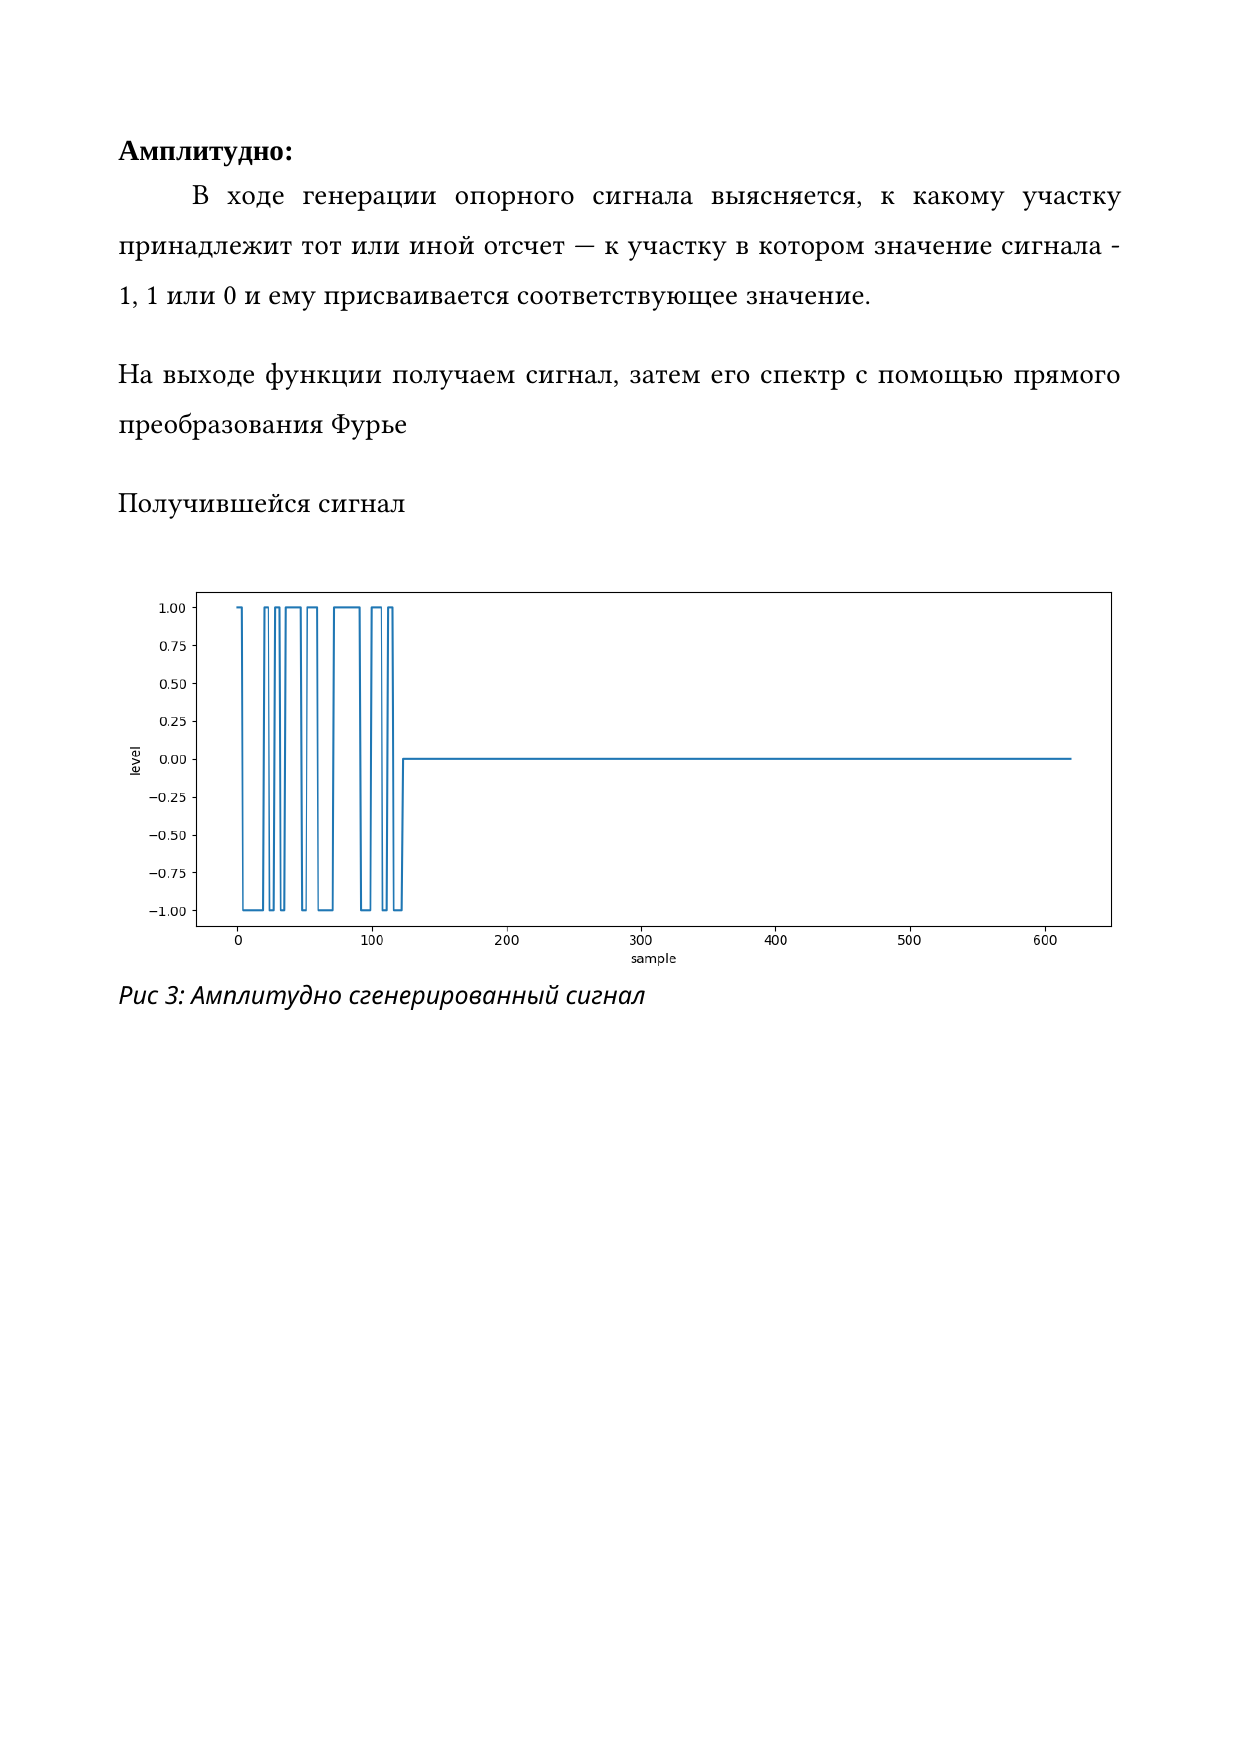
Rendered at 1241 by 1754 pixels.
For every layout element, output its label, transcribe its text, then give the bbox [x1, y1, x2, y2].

text В ходе генерации опорного сигнала выясняется, к какому участку принадлежит тот или иной отсчет — к участку в котором значение сигнала -1, 1 или 0 и ему присваивается соответствующее значение. [118, 179, 1122, 312]
picture [118, 578, 1123, 971]
text На выходе функции получаем сигнал, затем его спектр с помощью прямого преобразования Фурье [118, 358, 1122, 441]
subtitle Амплитудно: [118, 133, 1122, 166]
text РисhHdsdfd Рис 3: Амплитудно сгенерированный сигнал [118, 971, 1122, 1012]
text Получившейся сигнал [118, 487, 1122, 520]
